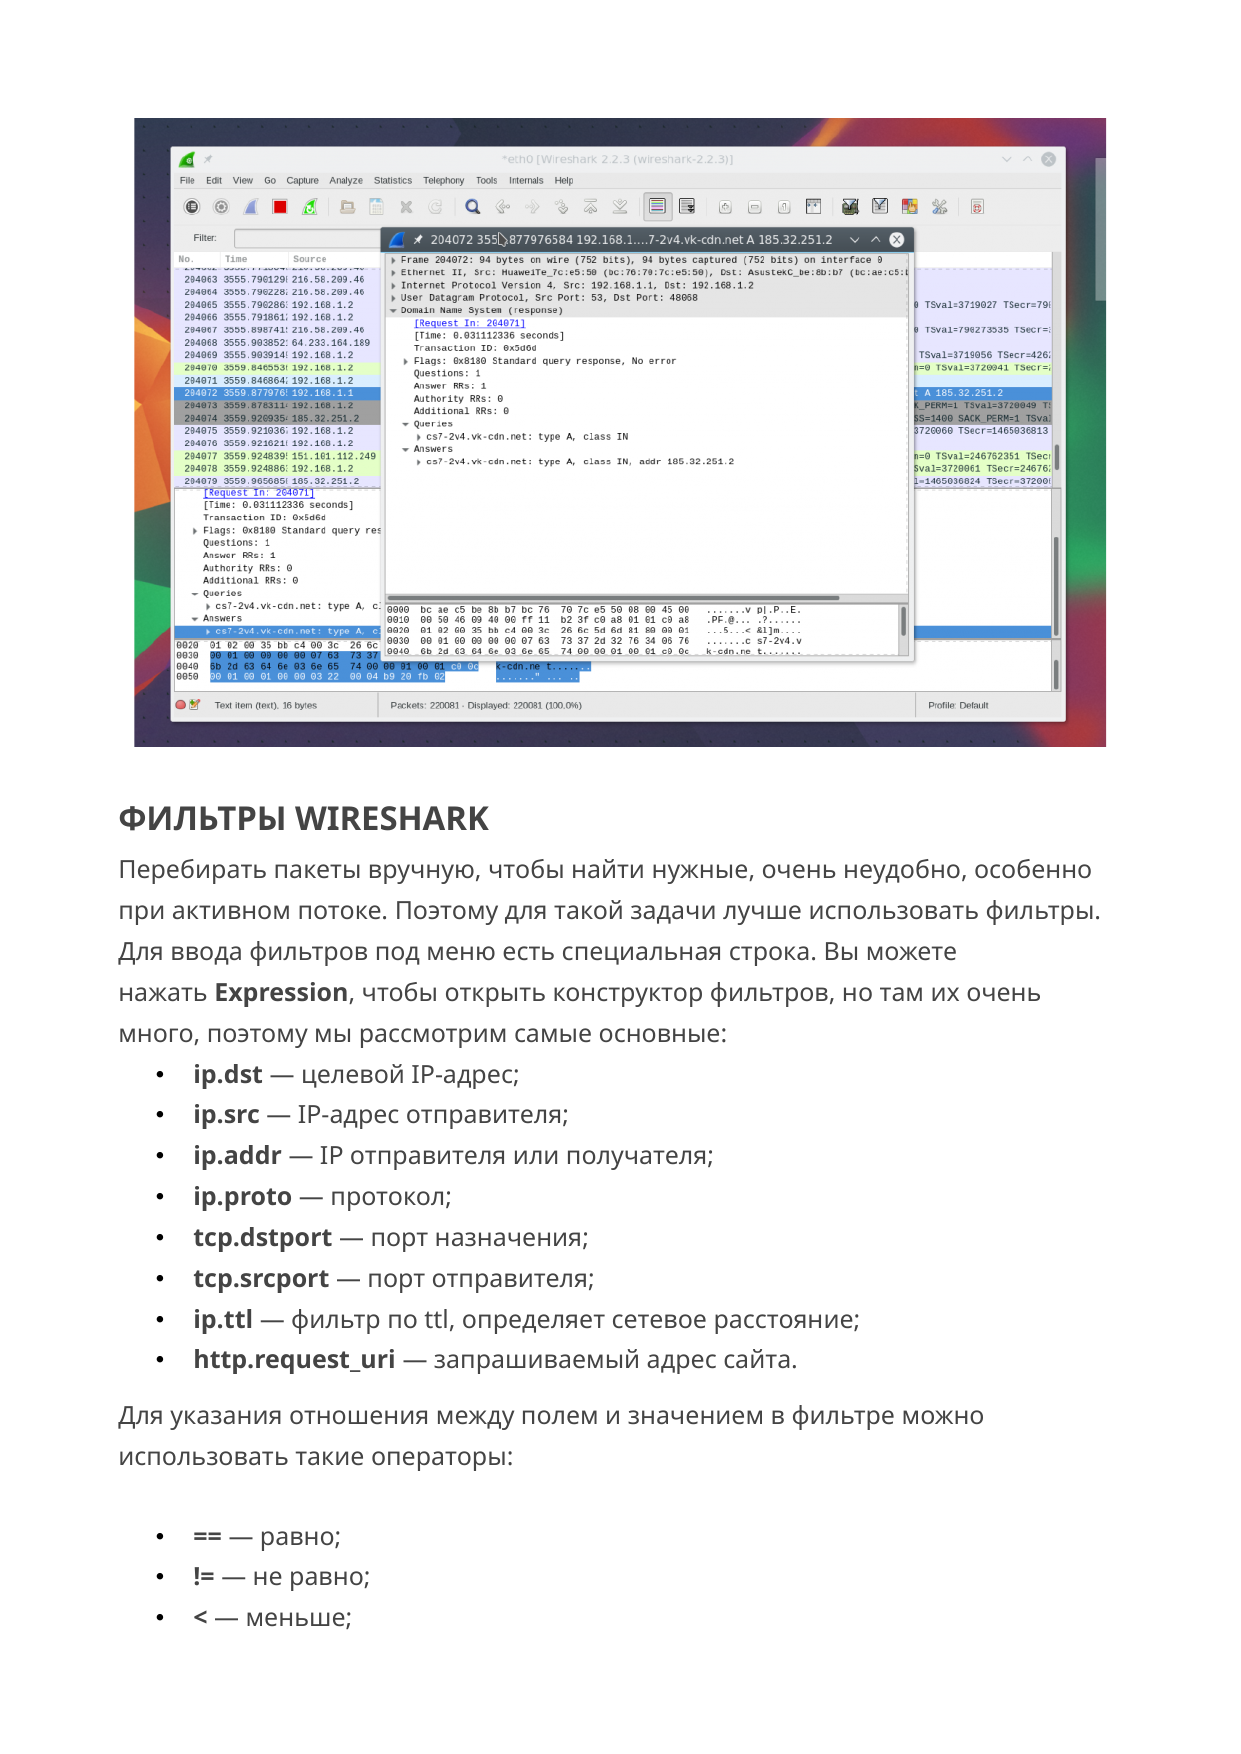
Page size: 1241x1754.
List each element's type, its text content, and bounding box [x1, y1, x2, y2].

list ip.proto — протокол; [156, 1179, 1122, 1213]
picture [134, 118, 1107, 747]
text Для указания отношения между полем и значением в фильтре можно использовать такие операторы: [118, 1397, 1122, 1472]
list http.request_uri — запрашиваемый адрес сайта. [156, 1342, 1122, 1376]
list < — меньше; [156, 1600, 1122, 1634]
list ip.addr — IP отправителя или получателя; [156, 1138, 1122, 1172]
list tcp.dstport — порт назначения; [156, 1219, 1122, 1254]
list ip.src — IP-адрес отправителя; [156, 1097, 1122, 1131]
list != — не равно; [156, 1559, 1122, 1593]
list ip.dst — целевой IP-адрес; [156, 1056, 1122, 1090]
text Перебирать пакеты вручную, чтобы найти нужные, очень неудобно, особенно при активном потоке. Поэтому для такой задачи лучше использовать фильтры. Для ввода фильтров под меню есть специальная строка. Вы можете нажать Expression, чтобы открыть конструктор фильтров, но там их очень много, поэтому мы рассмотрим самые основные: [118, 852, 1122, 1049]
list tcp.srcport — порт отправителя; [156, 1260, 1122, 1294]
list == — равно; [156, 1518, 1122, 1552]
list ip.ttl — фильтр по ttl, определяет сетевое расстояние; [156, 1301, 1122, 1335]
subtitle ФИЛЬТРЫ WIRESHARK [118, 795, 1122, 839]
